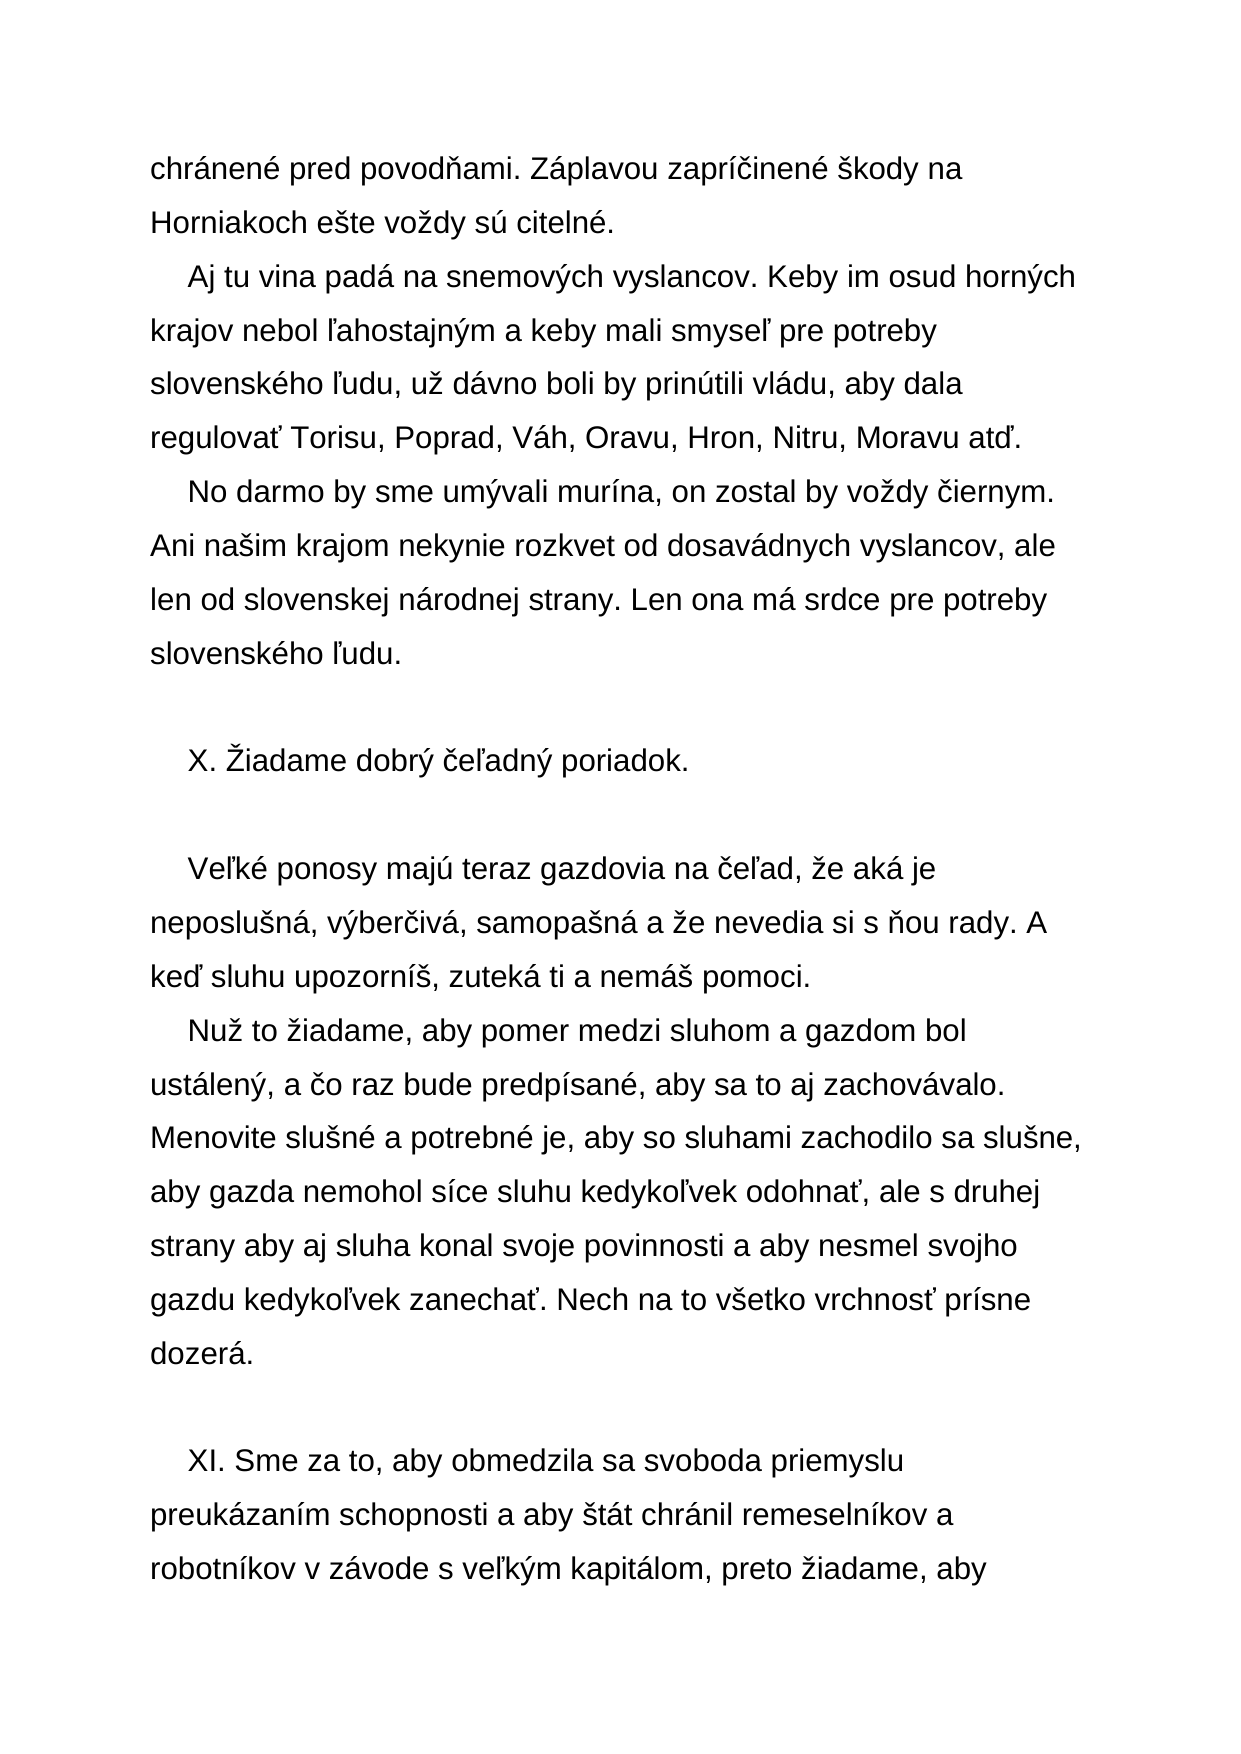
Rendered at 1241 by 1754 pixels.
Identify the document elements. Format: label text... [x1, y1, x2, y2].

text Veľké ponosy majú teraz gazdovia na čeľad, že aká je neposlušná, výberčivá, samopašná a že nevedia si s ňou rady. A keď sluhu upozorníš, zuteká ti a nemáš pomoci. [150, 850, 1091, 994]
text Nuž to žiadame, aby pomer medzi sluhom a gazdom bol ustálený, a čo raz bude predpísané, aby sa to aj zachovávalo. Menovite slušné a potrebné je, aby so sluhami zachodilo sa slušne, aby gazda nemohol síce sluhu kedykoľvek odohnať, ale s druhej strany aby aj sluha konal svoje povinnosti a aby nesmel svojho gazdu kedykoľvek zanechať. Nech na to všetko vrchnosť prísne dozerá. [150, 1012, 1091, 1371]
text No darmo by sme umývali murína, on zostal by voždy čiernym. Ani našim krajom nekynie rozkvet od dosavádnych vyslancov, ale len od slovenskej národnej strany. Len ona má srdce pre potreby slovenského ľudu. [150, 473, 1091, 671]
text Aj tu vina padá na snemových vyslancov. Keby im osud horných krajov nebol ľahostajným a keby mali smyseľ pre potreby slovenského ľudu, už dávno boli by prinútili vládu, aby dala regulovať Torisu, Poprad, Váh, Oravu, Hron, Nitru, Moravu atď. [150, 258, 1091, 455]
text XI. Sme za to, aby obmedzila sa svoboda priemyslu preukázaním schopnosti a aby štát chránil remeselníkov a robotníkov v závode s veľkým kapitálom, preto žiadame, aby [150, 1442, 1091, 1586]
text X. Žiadame dobrý čeľadný poriadok. [150, 742, 1091, 778]
text chránené pred povodňami. Záplavou zapríčinené škody na Horniakoch ešte voždy sú citelné. [150, 150, 1091, 240]
